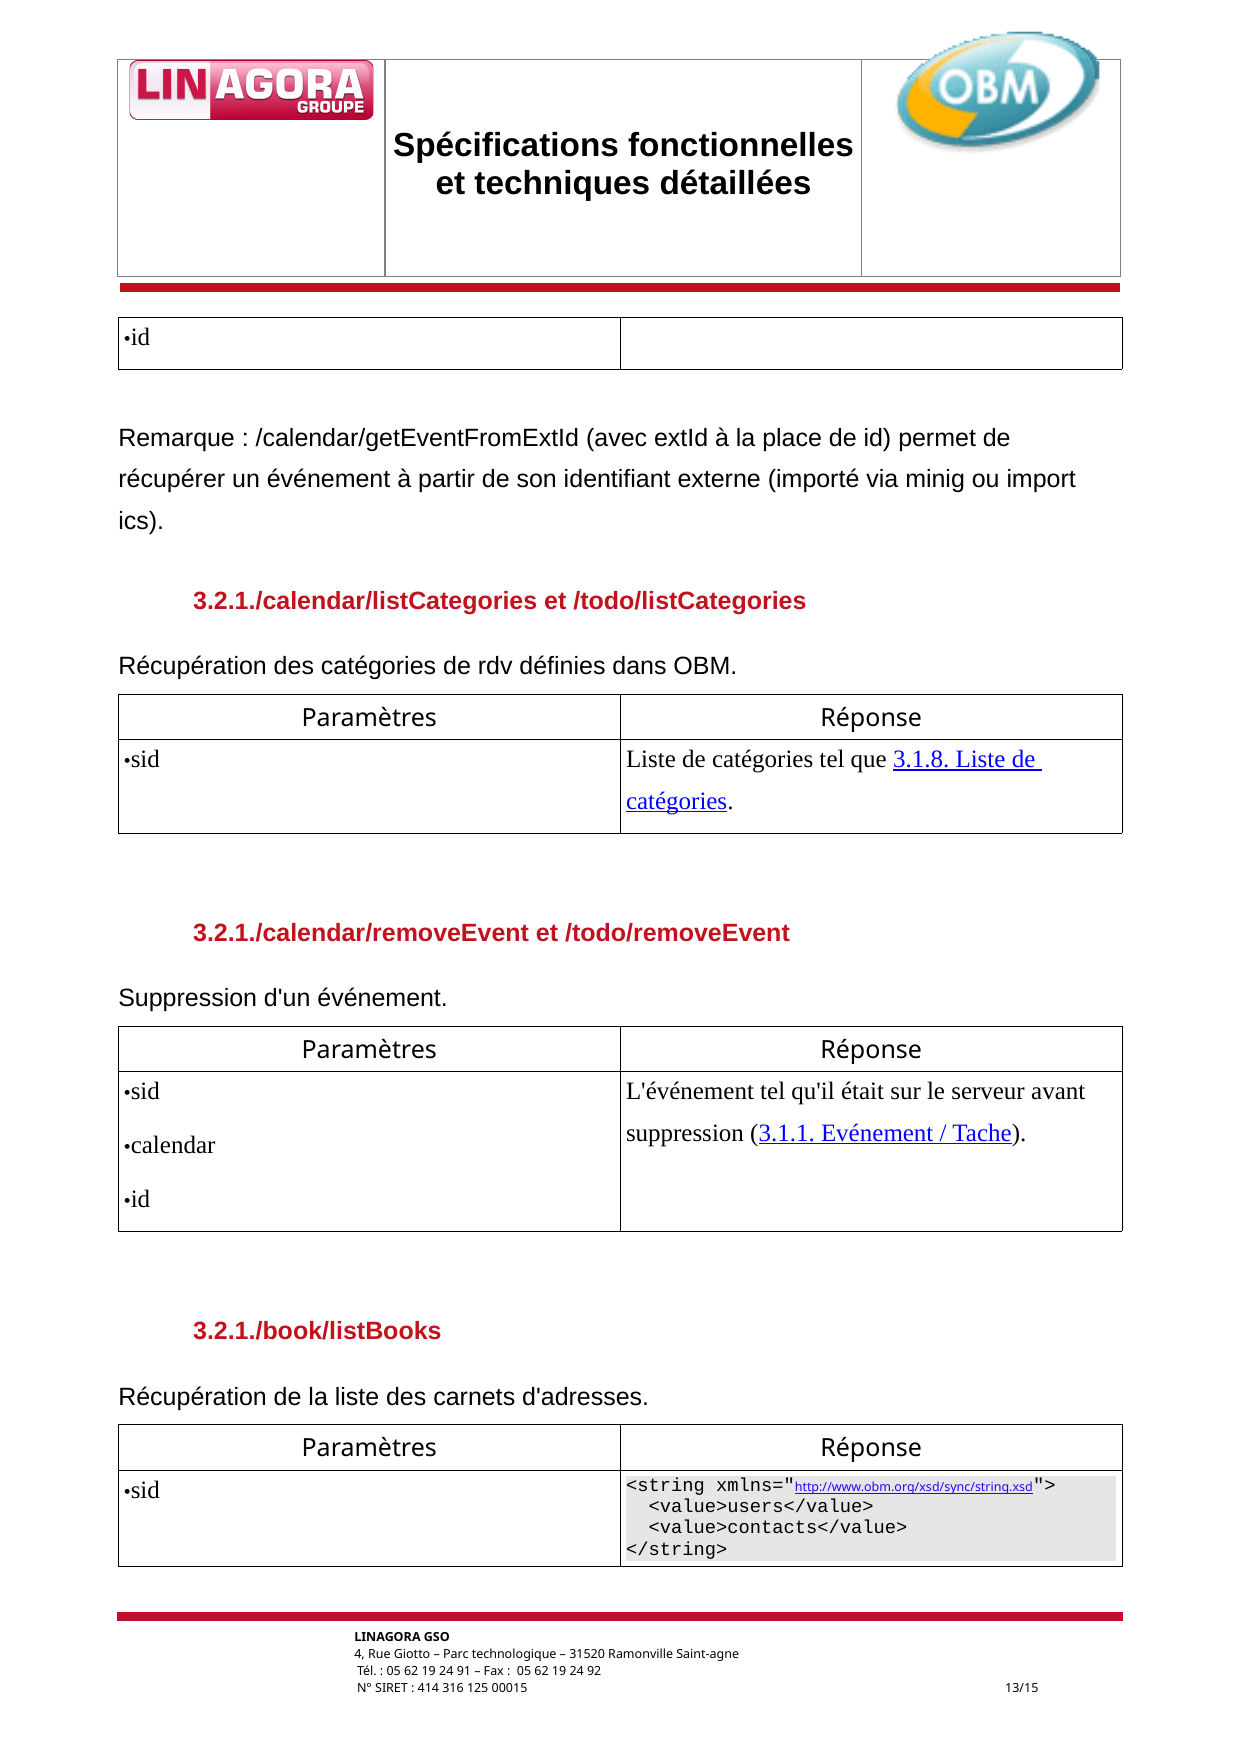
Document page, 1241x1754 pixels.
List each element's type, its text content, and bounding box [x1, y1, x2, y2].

picture [129, 60, 374, 120]
text Suppression d'un événement. [118, 984, 1122, 1012]
table_cell sid [119, 740, 620, 833]
table_header Réponse [621, 695, 1122, 739]
picture [894, 23, 1100, 161]
text Remarque : /calendar/getEventFromExtId (avec extId à la place de id) permet de récupérer un événement à partir de son identifiant externe (importé via minig ou import ics). [118, 423, 1122, 535]
table_cell sid calendar id [119, 1072, 620, 1231]
subtitle /book/listBooks [193, 1317, 1122, 1345]
table_cell sid [119, 1471, 620, 1566]
table_header Paramètres [119, 1425, 620, 1470]
table_header Réponse [621, 1027, 1122, 1071]
subtitle /calendar/removeEvent et /todo/removeEvent [193, 918, 1122, 946]
table_header Paramètres [119, 695, 620, 739]
text Récupération des catégories de rdv définies dans OBM. [118, 652, 1122, 680]
text Récupération de la liste des carnets d'adresses. [118, 1382, 1122, 1410]
table_header Paramètres [119, 1027, 620, 1071]
table_cell Liste de catégories tel que 3.1.8. Liste de catégories. [621, 740, 1122, 833]
table_cell [621, 318, 1122, 369]
subtitle /calendar/listCategories et /todo/listCategories [193, 586, 1122, 614]
table_cell <string xmlns="http://www.obm.org/xsd/sync/string.xsd"> <value>users</value> <value>contacts</value> </string> [621, 1471, 1122, 1566]
table_header Réponse [621, 1425, 1122, 1470]
table_cell L'événement tel qu'il était sur le serveur avant suppression (3.1.1. Evénement / Tache). [621, 1072, 1122, 1231]
table_cell sid calendar id [119, 318, 620, 369]
